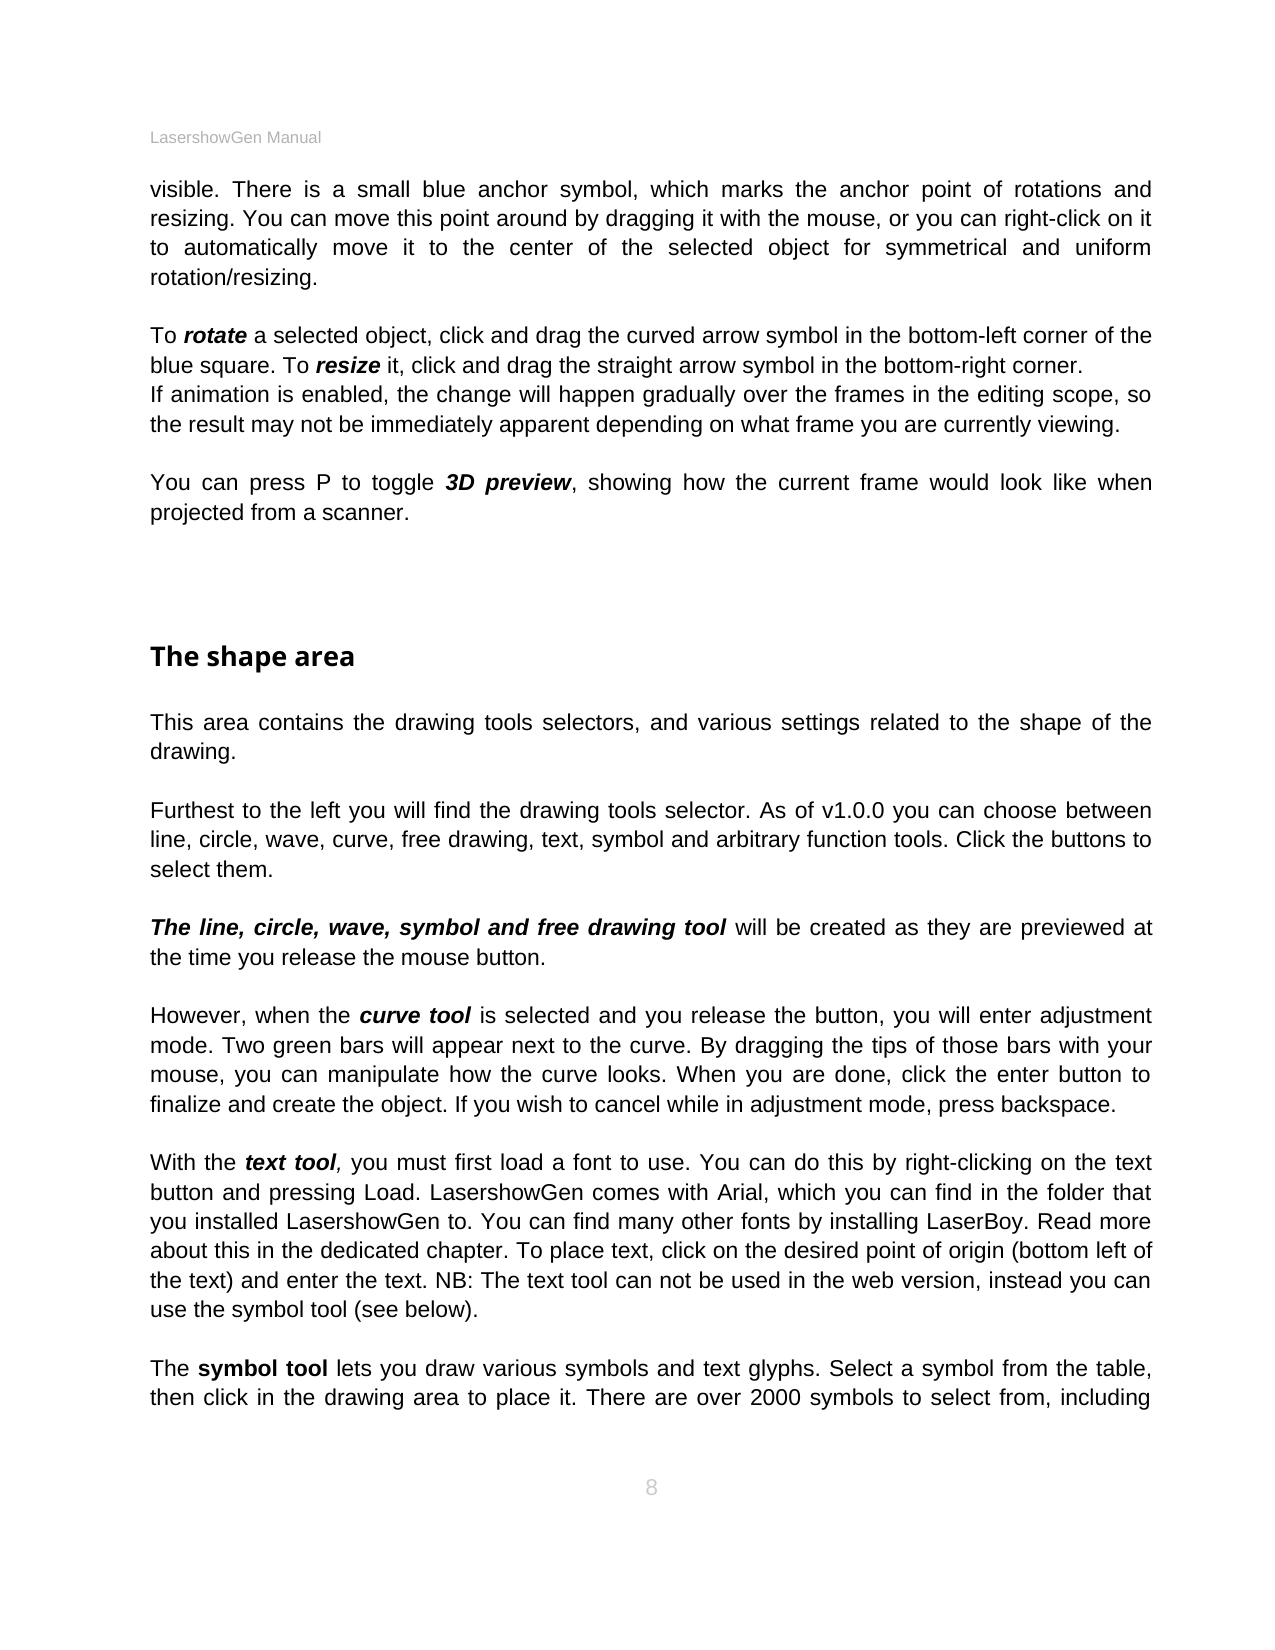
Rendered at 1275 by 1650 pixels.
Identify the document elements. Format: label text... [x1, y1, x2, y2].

text visible. There is a small blue anchor symbol, which marks the anchor point of rotations and resizing. You can move this point around by dragging it with the mouse, or you can right-click on it to automatically move it to the center of the selected object for symmetrical and uniform rotation/resizing. [150, 176, 1153, 290]
text Furthest to the left you will find the drawing tools selector. As of v1.0.0 you can choose between line, circle, wave, curve, free drawing, text, symbol and arbitrary function tools. Click the buttons to select them. [150, 798, 1153, 882]
text You can press P to toggle 3D preview, showing how the current frame would look like when projected from a scanner. [150, 470, 1153, 525]
text The line, circle, wave, symbol and free drawing tool will be created as they are previewed at the time you release the mouse button. [150, 915, 1153, 970]
subtitle The shape area [150, 638, 1153, 674]
text The symbol tool lets you draw various symbols and text glyphs. Select a symbol from the table, then click in the drawing area to place it. There are over 2000 symbols to select from, including [150, 1356, 1153, 1411]
text However, when the curve tool is selected and you release the button, you will enter adjustment mode. Two green bars will appear next to the curve. By dragging the tips of those bars with your mouse, you can manipulate how the curve looks. When you are done, click the enter button to finalize and create the object. If you wish to cancel while in adjustment mode, press backspace. [150, 1003, 1153, 1117]
text To rotate a selected object, click and drag the curved arrow symbol in the bottom-left corner of the blue square. To resize it, click and drag the straight arrow symbol in the bottom-right corner. [150, 323, 1153, 378]
text With the text tool, you must first load a font to use. You can do this by right-clicking on the text button and pressing Load. LasershowGen comes with Arial, which you can find in the folder that you installed LasershowGen to. You can find many other fonts by installing LaserBoy. Read more about this in the dedicated chapter. To place text, click on the desired point of origin (bottom left of the text) and enter the text. NB: The text tool can not be used in the web version, instead you can use the symbol tool (see below). [150, 1150, 1153, 1323]
text This area contains the drawing tools selectors, and various settings related to the shape of the drawing. [150, 709, 1153, 764]
text If animation is enabled, the change will happen gradually over the frames in the editing scope, so the result may not be immediately apparent depending on what frame you are currently viewing. [150, 382, 1153, 437]
